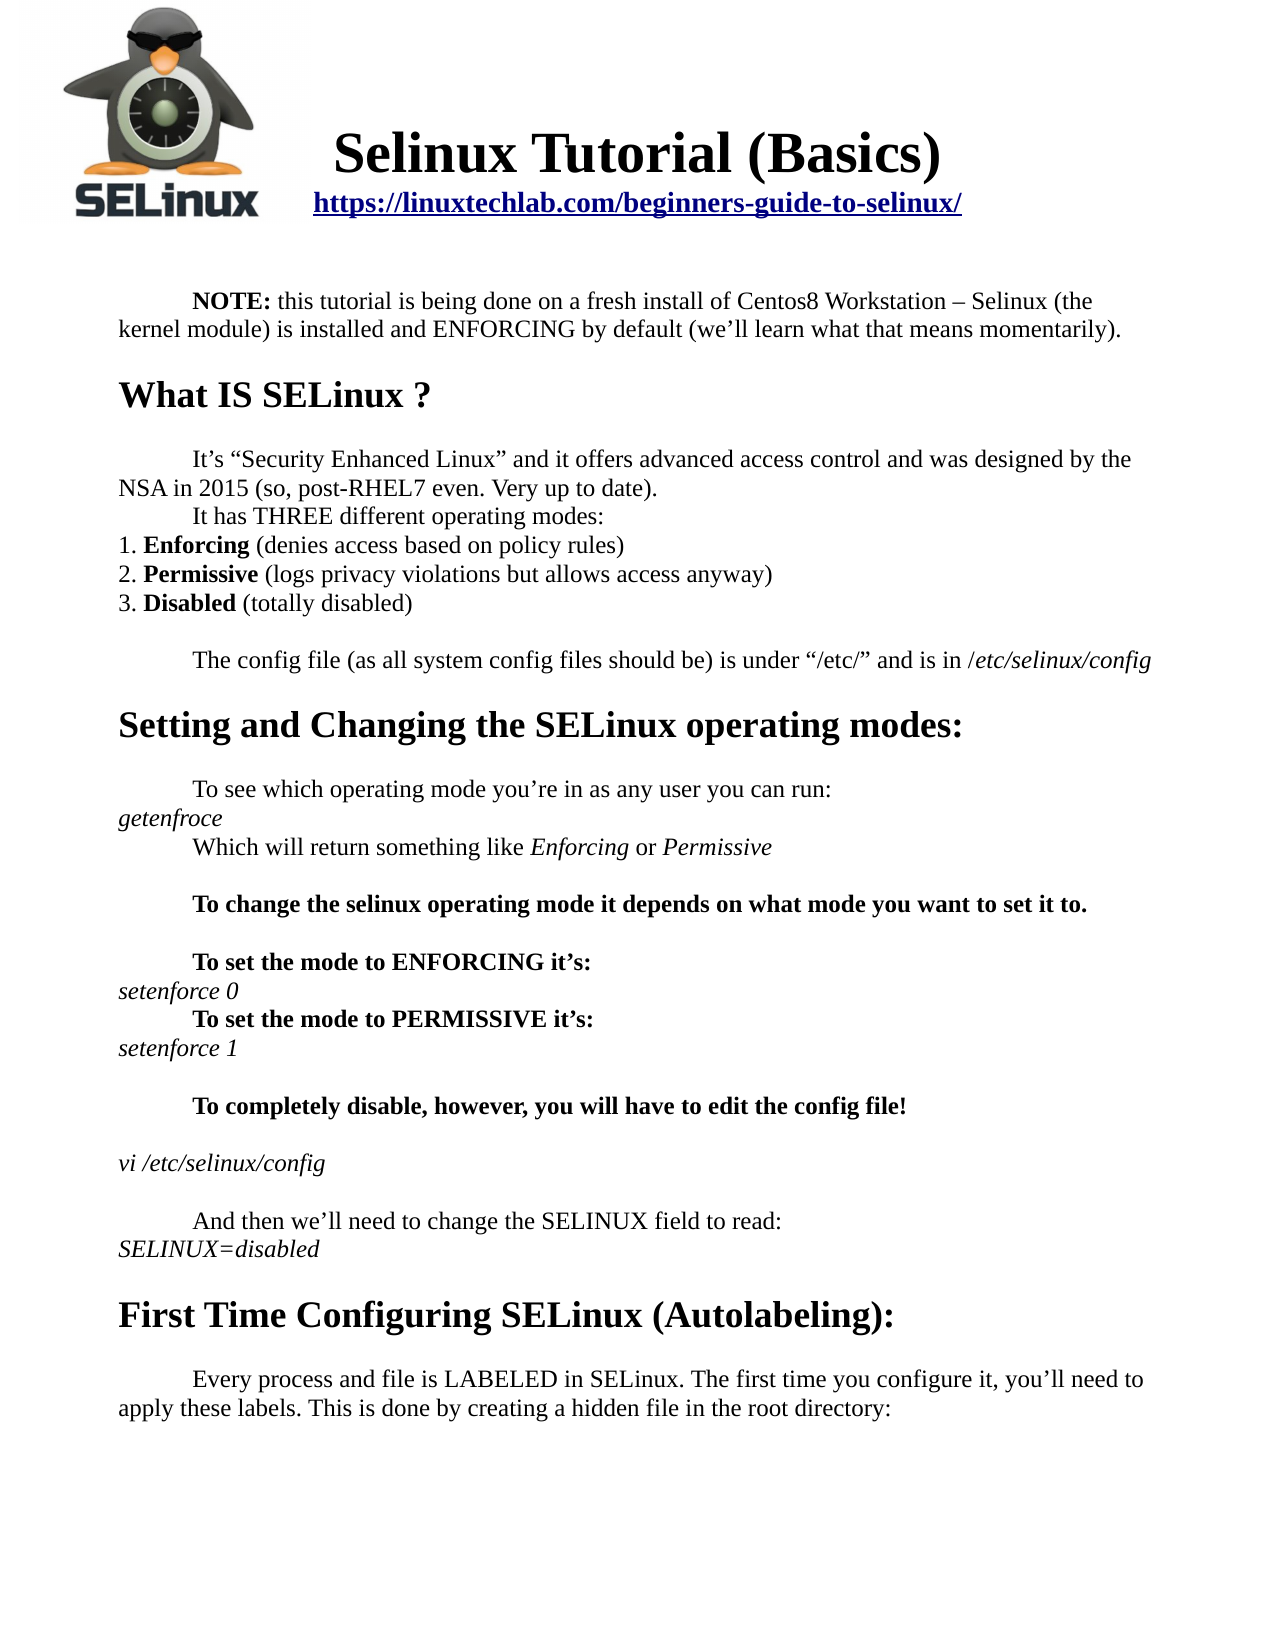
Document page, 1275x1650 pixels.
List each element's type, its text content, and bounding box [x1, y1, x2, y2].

text setenforce 0 [118, 976, 1157, 1004]
text Which will return something like Enforcing or Permissive [118, 832, 1157, 861]
text vi /etc/selinux/config [118, 1148, 1157, 1177]
text It has THREE different operating modes: [118, 501, 1157, 530]
text Selinux Tutorial (Basics) [311, 118, 1157, 185]
text 2. Permissive (logs privacy violations but allows access anyway) [118, 559, 1157, 588]
text To set the mode to ENFORCING it’s: [118, 947, 1157, 976]
text It’s “Security Enhanced Linux” and it offers advanced access control and was designed by the NSA in 2015 (so, post-RHEL7 even. Very up to date). [118, 444, 1157, 501]
picture [19, 0, 311, 224]
text To completely disable, however, you will have to edit the config file! [118, 1091, 1157, 1119]
text Every process and file is LABELED in SELinux. The first time you configure it, you’ll need to apply these labels. This is done by creating a hidden file in the root directory: [118, 1364, 1157, 1421]
text And then we’ll need to change the SELINUX field to read: [118, 1206, 1157, 1234]
text setenforce 1 [118, 1033, 1157, 1062]
text To change the selinux operating mode it depends on what mode you want to set it to. [118, 889, 1157, 918]
text The config file (as all system config files should be) is under “/etc/” and is in /etc/selinux/config [118, 645, 1157, 674]
text Setting and Changing the SELinux operating modes: [118, 703, 1157, 746]
text 1. Enforcing (denies access based on policy rules) [118, 530, 1157, 559]
text https://linuxtechlab.com/beginners-guide-to-selinux/ [311, 185, 1157, 219]
text SELINUX=disabled [118, 1234, 1157, 1263]
text First Time Configuring SELinux (Autolabeling): [118, 1292, 1157, 1335]
text What IS SELinux ? [118, 372, 1157, 415]
text To see which operating mode you’re in as any user you can run: [118, 774, 1157, 803]
text getenfroce [118, 803, 1157, 832]
text 3. Disabled (totally disabled) [118, 588, 1157, 616]
text To set the mode to PERMISSIVE it’s: [118, 1004, 1157, 1033]
text NOTE: this tutorial is being done on a fresh install of Centos8 Workstation – Selinux (the kernel module) is installed and ENFORCING by default (we’ll learn what that means momentarily). [118, 286, 1157, 343]
